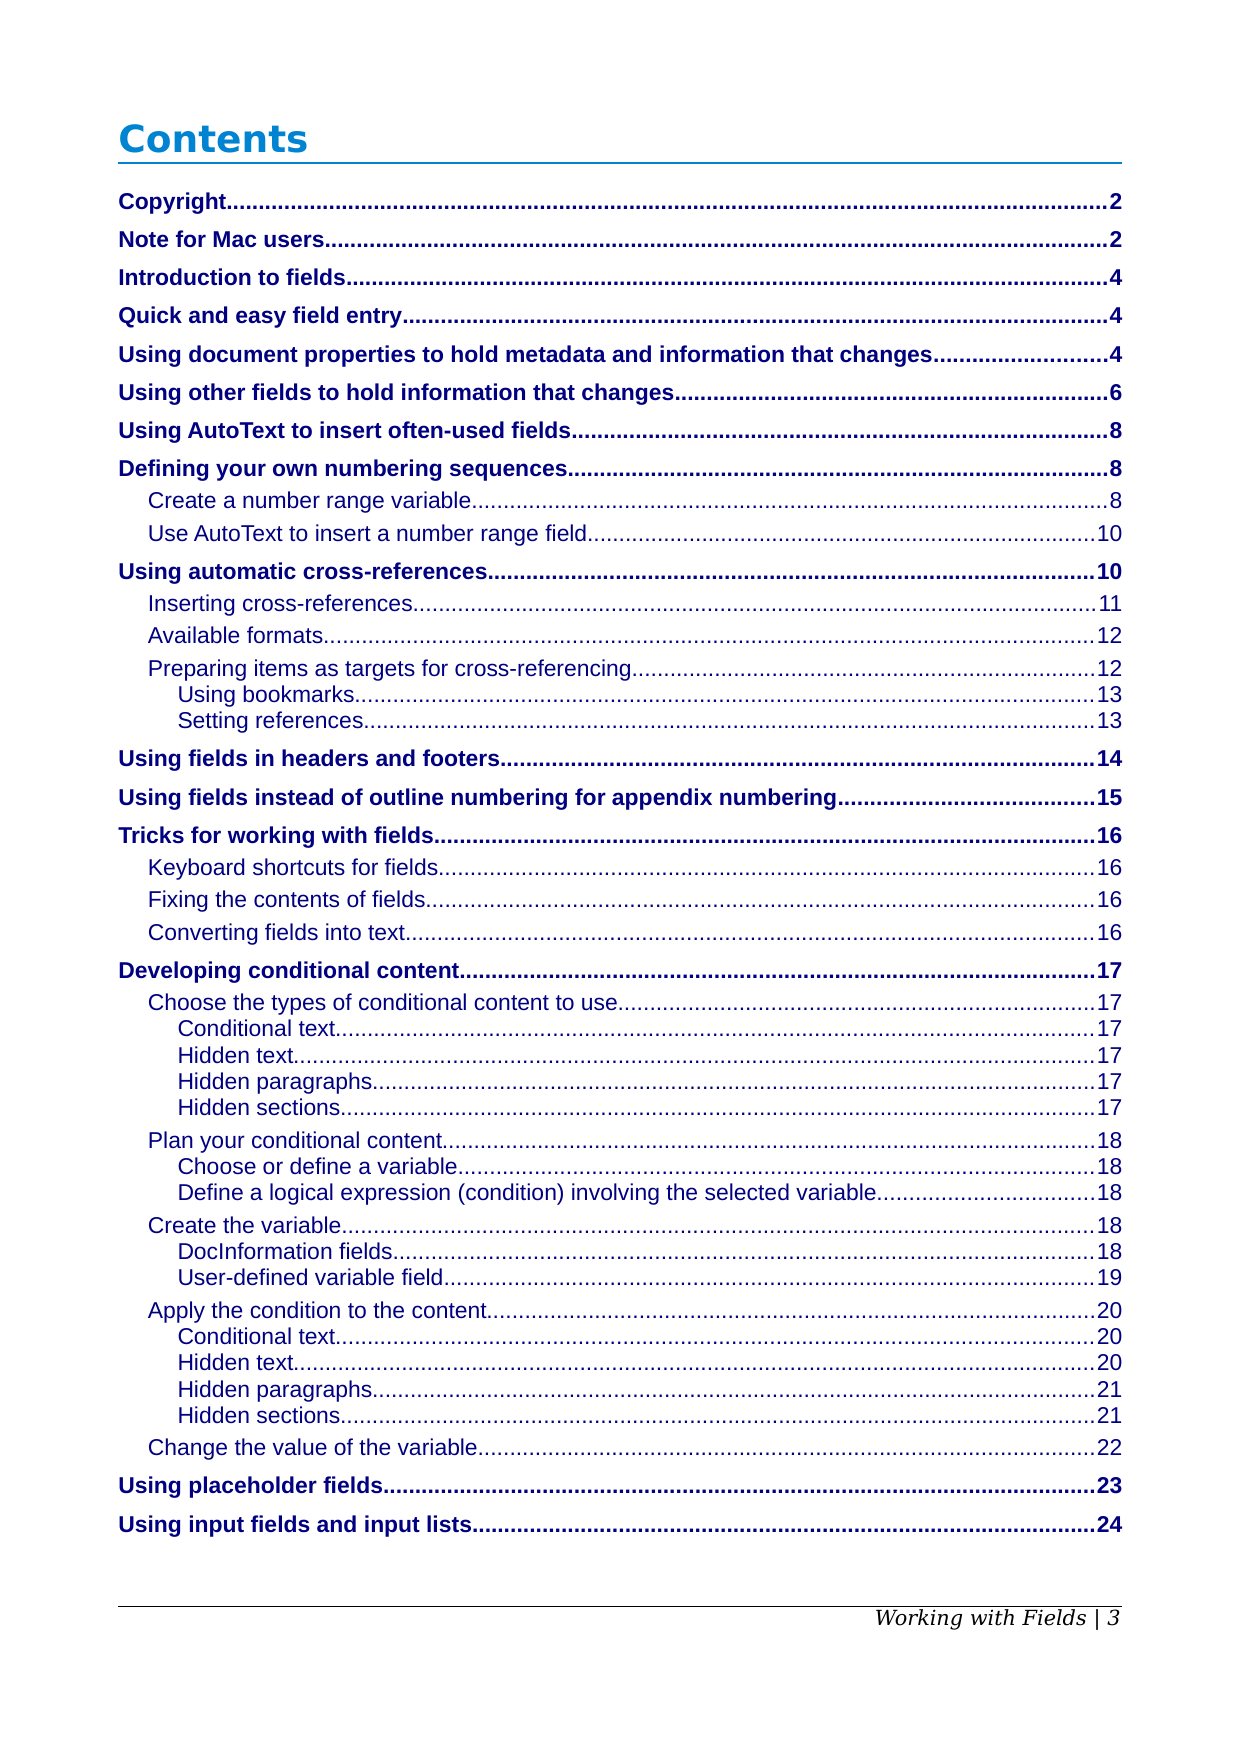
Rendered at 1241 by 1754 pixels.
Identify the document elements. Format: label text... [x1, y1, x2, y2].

text Note for Mac users 2 [118, 226, 1122, 252]
text Change the value of the variable 22 [148, 1434, 1122, 1461]
text Using bookmarks 13 [177, 681, 1122, 707]
text Hidden sections 17 [177, 1094, 1122, 1121]
text Using other fields to hold information that changes 6 [118, 379, 1122, 405]
text Inserting cross-references 11 [148, 590, 1122, 616]
text Defining your own numbering sequences 8 [118, 455, 1122, 481]
text Using fields in headers and footers 14 [118, 745, 1122, 772]
text Hidden text 20 [177, 1349, 1122, 1376]
text Copyright 2 [118, 188, 1122, 214]
text Available formats 12 [148, 622, 1122, 648]
text Create the variable 18 [148, 1212, 1122, 1238]
text Plan your conditional content 18 [148, 1127, 1122, 1153]
text Conditional text 20 [177, 1323, 1122, 1349]
text Hidden paragraphs 21 [177, 1376, 1122, 1402]
text Create a number range variable 8 [148, 487, 1122, 513]
text Preparing items as targets for cross-referencing 12 [148, 654, 1122, 681]
text Using AutoText to insert often-used fields 8 [118, 417, 1122, 443]
text Using input fields and input lists 24 [118, 1511, 1122, 1537]
text Use AutoText to insert a number range field 10 [148, 519, 1122, 546]
text Developing conditional content 17 [118, 957, 1122, 983]
text Define a logical expression (condition) involving the selected variable 18 [177, 1179, 1122, 1206]
text Quick and easy field entry 4 [118, 302, 1122, 329]
text Tricks for working with fields 16 [118, 822, 1122, 848]
text Choose the types of conditional content to use 17 [148, 989, 1122, 1015]
text Setting references 13 [177, 707, 1122, 733]
text DocInformation fields 18 [177, 1238, 1122, 1264]
text Apply the condition to the content 20 [148, 1297, 1122, 1323]
text Choose or define a variable 18 [177, 1153, 1122, 1179]
text Conditional text 17 [177, 1015, 1122, 1042]
text Using document properties to hold metadata and information that changes 4 [118, 341, 1122, 367]
text Hidden sections 21 [177, 1402, 1122, 1428]
text Using placeholder fields 23 [118, 1472, 1122, 1499]
text Hidden text 17 [177, 1042, 1122, 1068]
text Converting fields into text 16 [148, 918, 1122, 945]
text Contents [118, 118, 1122, 162]
text Keyboard shortcuts for fields 16 [148, 854, 1122, 880]
text Fixing the contents of fields 16 [148, 886, 1122, 912]
text Hidden paragraphs 17 [177, 1068, 1122, 1094]
text Using fields instead of outline numbering for appendix numbering 15 [118, 783, 1122, 810]
text User-defined variable field 19 [177, 1264, 1122, 1291]
text Introduction to fields 4 [118, 264, 1122, 291]
text Using automatic cross-references 10 [118, 558, 1122, 584]
